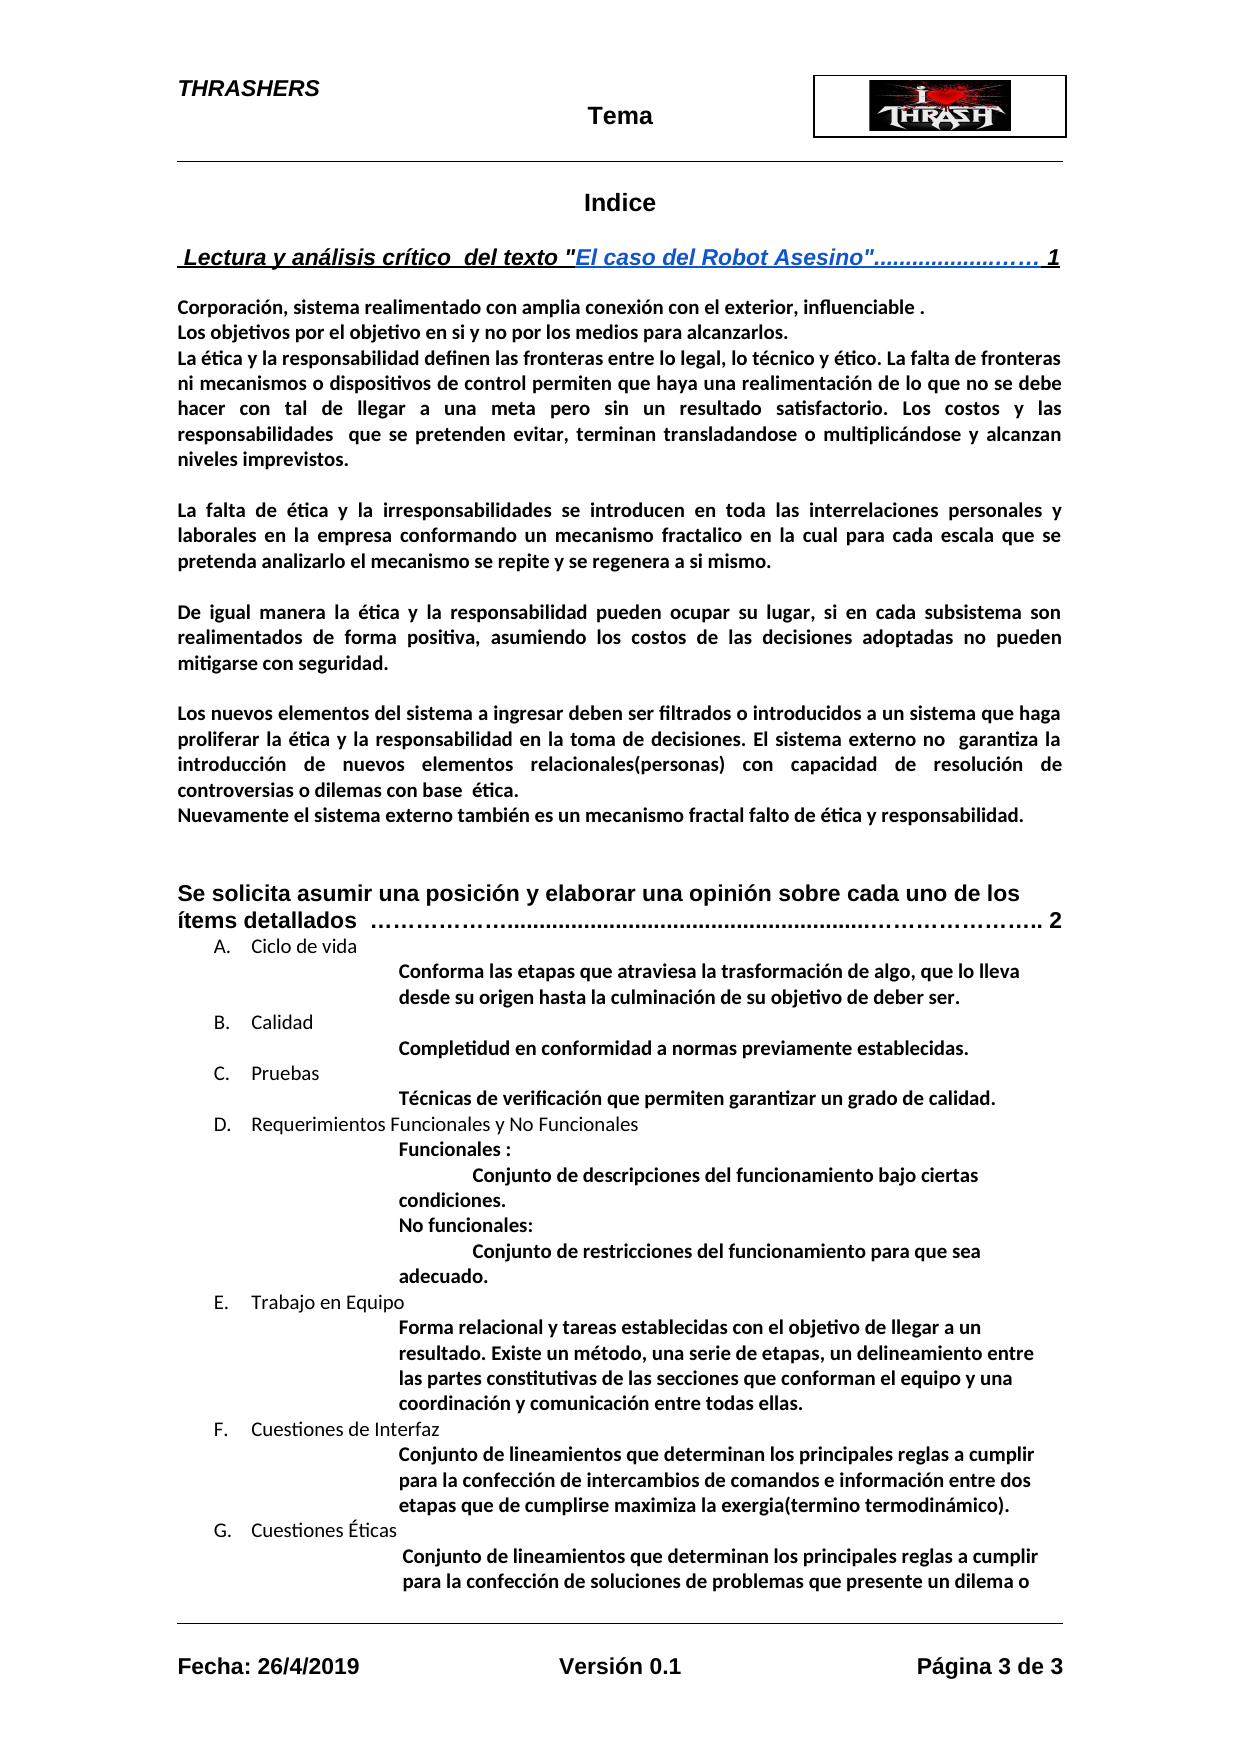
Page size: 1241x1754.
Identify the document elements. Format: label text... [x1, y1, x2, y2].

list Conjunto de lineamientos que determinan los principales reglas a cumplir para la confección de soluciones de problemas que presente un dilema o [365, 1543, 1063, 1594]
list Pruebas [213, 1060, 1063, 1086]
text La falta de ética y la irresponsabilidades se introducen en toda las interrelaciones personales y laborales en la empresa conformando un mecanismo fractalico en la cual para cada escala que se pretenda analizarlo el mecanismo se repite y se regenera a si mismo. [140, 497, 1063, 573]
list Requerimientos Funcionales y No Funcionales [213, 1111, 1063, 1136]
text Conjunto de restricciones del funcionamiento para que sea adecuado. [398, 1238, 1063, 1289]
list Ciclo de vida [213, 933, 1063, 958]
picture [869, 80, 1011, 131]
text Los nuevos elementos del sistema a ingresar deben ser filtrados o introducidos a un sistema que haga proliferar la ética y la responsabilidad en la toma de decisiones. El sistema externo no garantiza la introducción de nuevos elementos relacionales(personas) con capacidad de resolución de controversias o dilemas con base ética. [140, 701, 1063, 802]
list Cuestiones Éticas [213, 1518, 1063, 1543]
subtitle Indice [177, 188, 1063, 217]
list Trabajo en Equipo [213, 1289, 1063, 1314]
list Calidad [213, 1009, 1063, 1035]
list Cuestiones de Interfaz [213, 1416, 1063, 1441]
text Forma relacional y tareas establecidas con el objetivo de llegar a un resultado. Existe un método, una serie de etapas, un delineamiento entre las partes constitutivas de las secciones que conforman el equipo y una coordinación y comunicación entre todas ellas. [398, 1314, 1063, 1416]
text De igual manera la ética y la responsabilidad pueden ocupar su lugar, si en cada subsistema son realimentados de forma positiva, asumiendo los costos de las decisiones adoptadas no pueden mitigarse con seguridad. [140, 599, 1063, 675]
text Funcionales : [398, 1136, 1063, 1162]
text La ética y la responsabilidad definen las fronteras entre lo legal, lo técnico y ético. La falta de fronteras ni mecanismos o dispositivos de control permiten que haya una realimentación de lo que no se debe hacer con tal de llegar a una meta pero sin un resultado satisfactorio. Los costos y las responsabilidades que se pretenden evitar, terminan transladandose o multiplicándose y alcanzan niveles imprevistos. [140, 345, 1063, 472]
text Conjunto de descripciones del funcionamiento bajo ciertas condiciones. [398, 1162, 1063, 1213]
text Nuevamente el sistema externo también es un mecanismo fractal falto de ética y responsabilidad. [140, 802, 1063, 828]
text Conforma las etapas que atraviesa la trasformación de algo, que lo lleva desde su origen hasta la culminación de su objetivo de deber ser. [398, 958, 1063, 1009]
text No funcionales: [398, 1213, 1063, 1238]
text Los objetivos por el objetivo en si y no por los medios para alcanzarlos. [177, 319, 1063, 345]
text Conjunto de lineamientos que determinan los principales reglas a cumplir para la confección de intercambios de comandos e información entre dos etapas que de cumplirse maximiza la exergia(termino termodinámico). [398, 1441, 1063, 1518]
text Corporación, sistema realimentado con amplia conexión con el exterior, influenciable . [177, 294, 1063, 319]
text Se solicita asumir una posición y elaborar una opinión sobre cada uno de los ítems detallados ……………….........................................................………………….. 2 [177, 880, 1063, 933]
text Técnicas de verificación que permiten garantizar un grado de calidad. [398, 1086, 1063, 1111]
text Lectura y análisis crítico del texto "El caso del Robot Asesino"...................…… 1 [177, 243, 1063, 270]
text Completidud en conformidad a normas previamente establecidas. [398, 1035, 1063, 1060]
